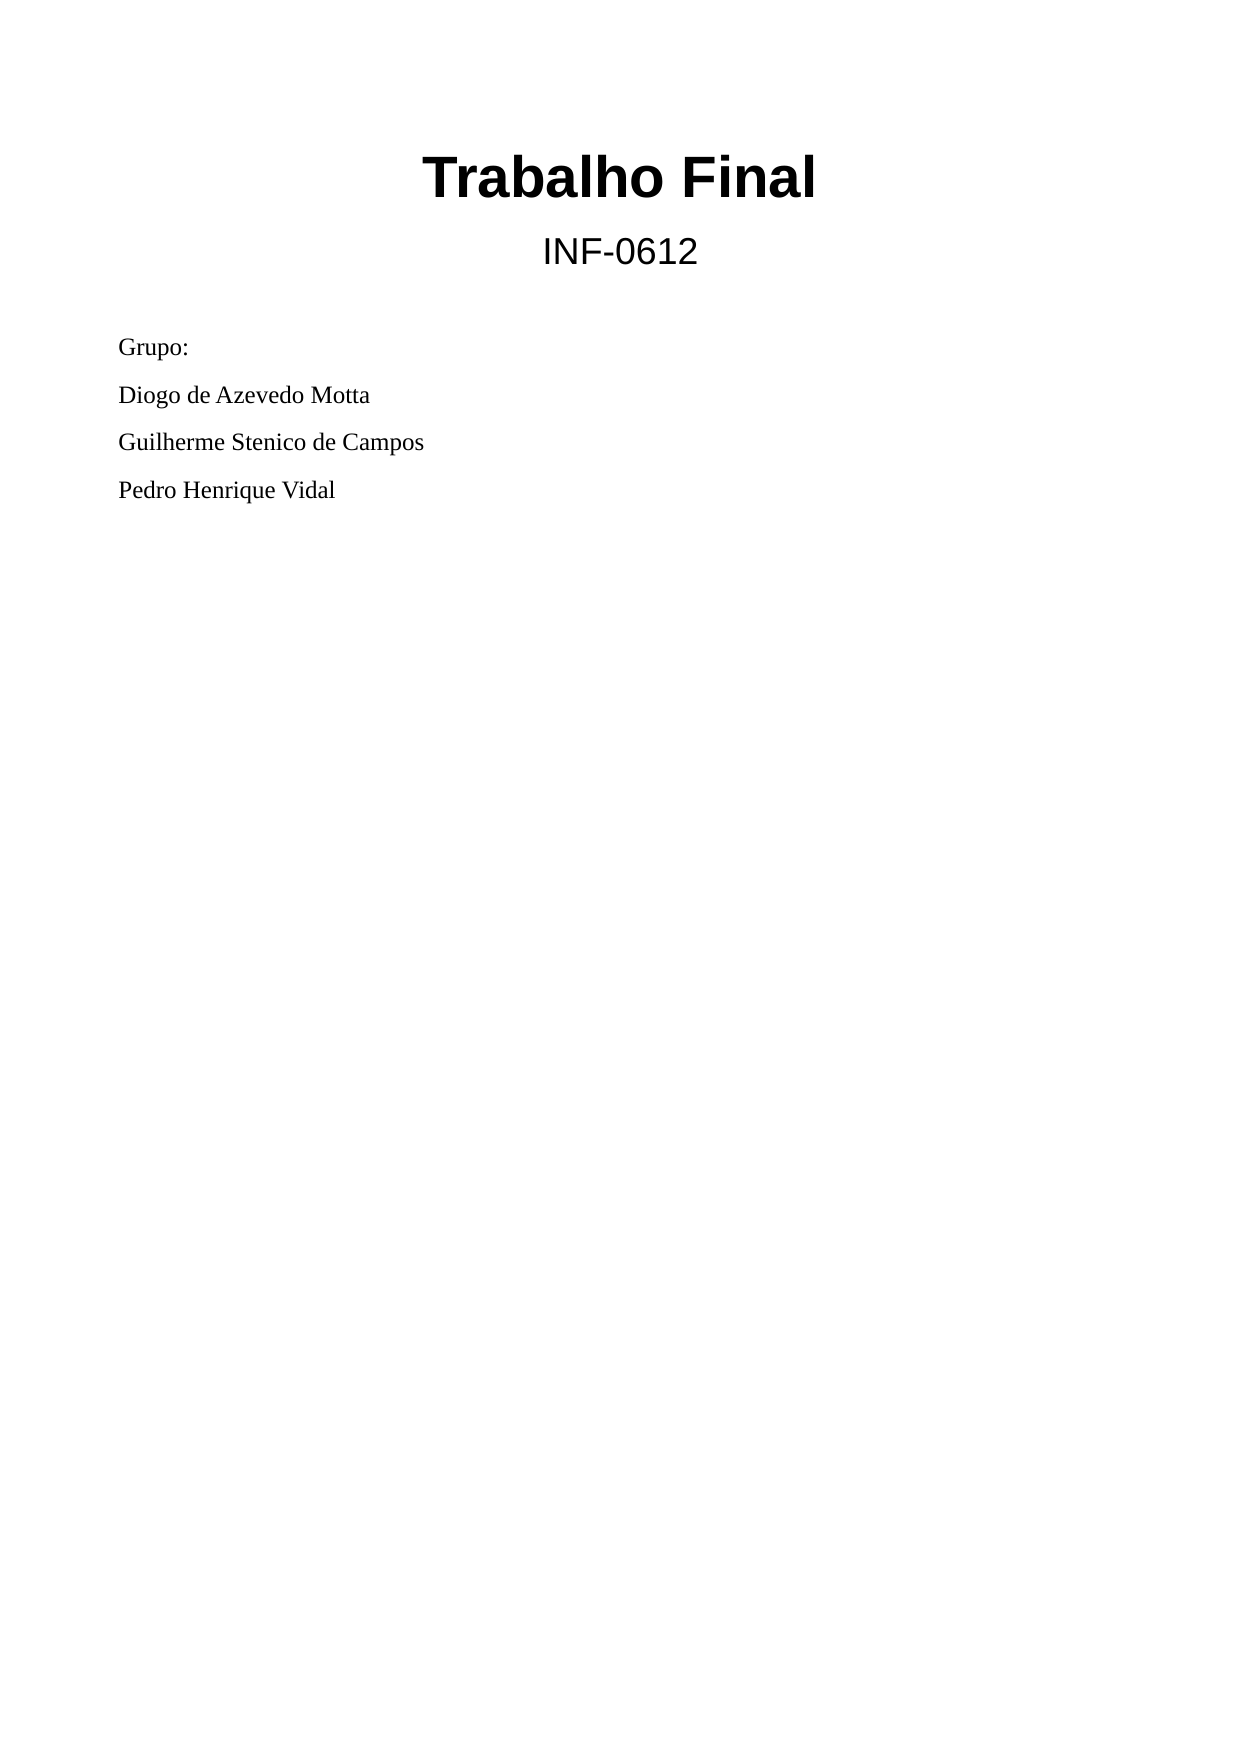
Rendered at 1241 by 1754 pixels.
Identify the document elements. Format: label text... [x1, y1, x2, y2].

text Grupo: [118, 332, 1122, 361]
text Diogo de Azevedo Motta [118, 380, 1122, 408]
text Guilherme Stenico de Campos [118, 427, 1122, 456]
text Pedro Henrique Vidal [118, 475, 1122, 504]
subtitle INF-0612 [118, 229, 1122, 272]
title Trabalho Final [118, 143, 1122, 210]
